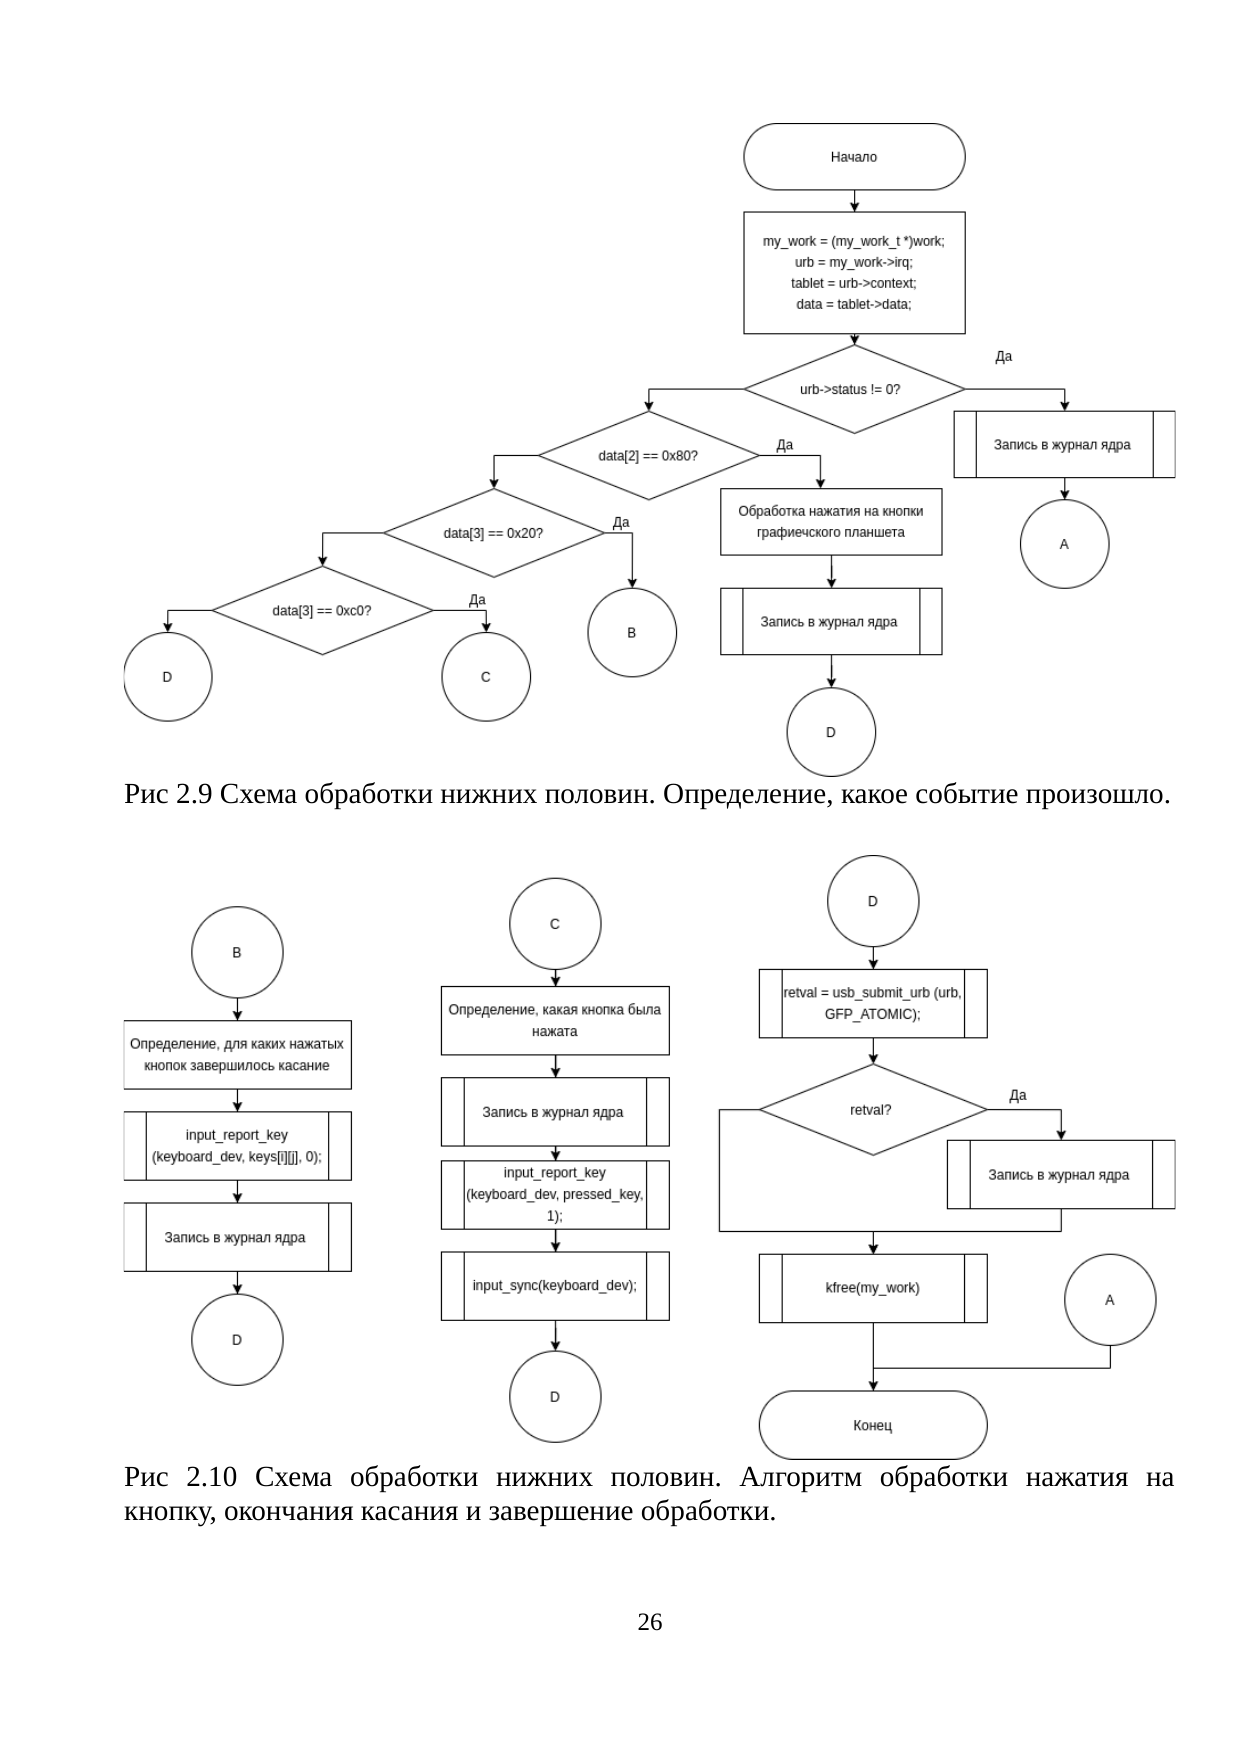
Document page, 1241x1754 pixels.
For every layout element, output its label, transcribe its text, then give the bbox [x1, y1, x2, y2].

table_cell Рис 2.10 Схема обработки нижних половин. Алгоритм обработки нажатия на кнопку, окончания касания и завершение обработки. [118, 816, 1181, 1532]
picture [123, 123, 1176, 777]
picture [123, 855, 1176, 1460]
table_header Рис 2.9 Схема обработки нижних половин. Определение, какое событие произошло. [118, 118, 1181, 816]
